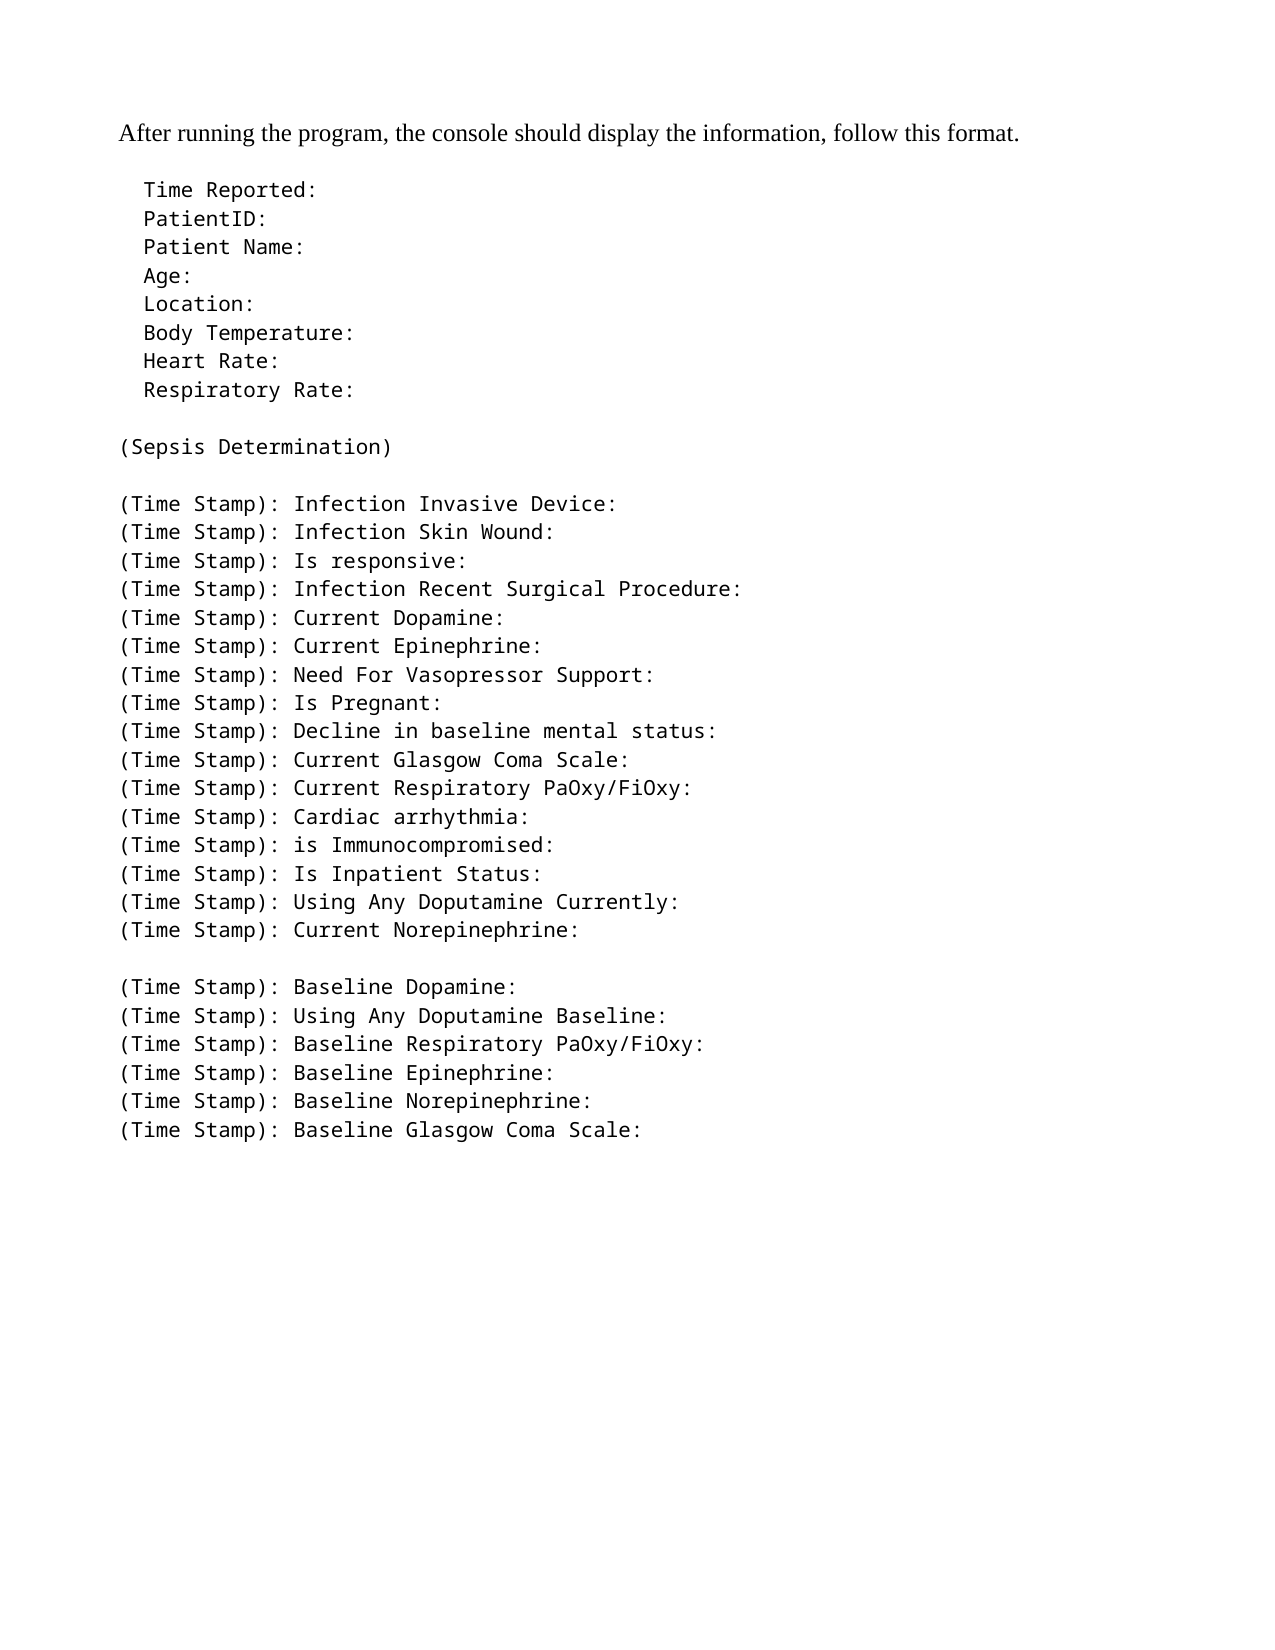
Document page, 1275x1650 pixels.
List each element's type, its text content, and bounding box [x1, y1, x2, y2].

text (Time Stamp): Is Inpatient Status: [118, 859, 1157, 887]
text (Time Stamp): Using Any Doputamine Baseline: [118, 1001, 1157, 1029]
text (Time Stamp): Current Norepinephrine: [118, 916, 1157, 944]
text (Time Stamp): Baseline Glasgow Coma Scale: [118, 1115, 1157, 1143]
text Respiratory Rate: [118, 375, 1157, 403]
text Age: [118, 261, 1157, 289]
text After running the program, the console should display the information, follow this format. [118, 118, 1157, 147]
text Time Reported: [118, 176, 1157, 204]
text Body Temperature: [118, 318, 1157, 346]
text (Sepsis Determination) [118, 432, 1157, 460]
text (Time Stamp): Is responsive: [118, 546, 1157, 574]
text (Time Stamp): Is Pregnant: [118, 688, 1157, 717]
text Patient Name: [118, 232, 1157, 261]
text (Time Stamp): Infection Recent Surgical Procedure: [118, 574, 1157, 603]
text (Time Stamp): Infection Invasive Device: [118, 489, 1157, 517]
text (Time Stamp): Baseline Epinephrine: [118, 1058, 1157, 1086]
text (Time Stamp): Using Any Doputamine Currently: [118, 887, 1157, 916]
text (Time Stamp): Current Epinephrine: [118, 631, 1157, 660]
text (Time Stamp): Baseline Respiratory PaOxy/FiOxy: [118, 1029, 1157, 1058]
text Location: [118, 289, 1157, 318]
text PatientID: [118, 204, 1157, 232]
text (Time Stamp): Baseline Dopamine: [118, 972, 1157, 1001]
text (Time Stamp): Decline in baseline mental status: [118, 717, 1157, 745]
text (Time Stamp): Infection Skin Wound: [118, 517, 1157, 546]
text (Time Stamp): Need For Vasopressor Support: [118, 660, 1157, 688]
text (Time Stamp): is Immunocompromised: [118, 830, 1157, 859]
text (Time Stamp): Current Glasgow Coma Scale: [118, 745, 1157, 773]
text Heart Rate: [118, 346, 1157, 375]
text (Time Stamp): Current Dopamine: [118, 603, 1157, 631]
text (Time Stamp): Baseline Norepinephrine: [118, 1086, 1157, 1115]
text (Time Stamp): Cardiac arrhythmia: [118, 802, 1157, 830]
text (Time Stamp): Current Respiratory PaOxy/FiOxy: [118, 773, 1157, 802]
